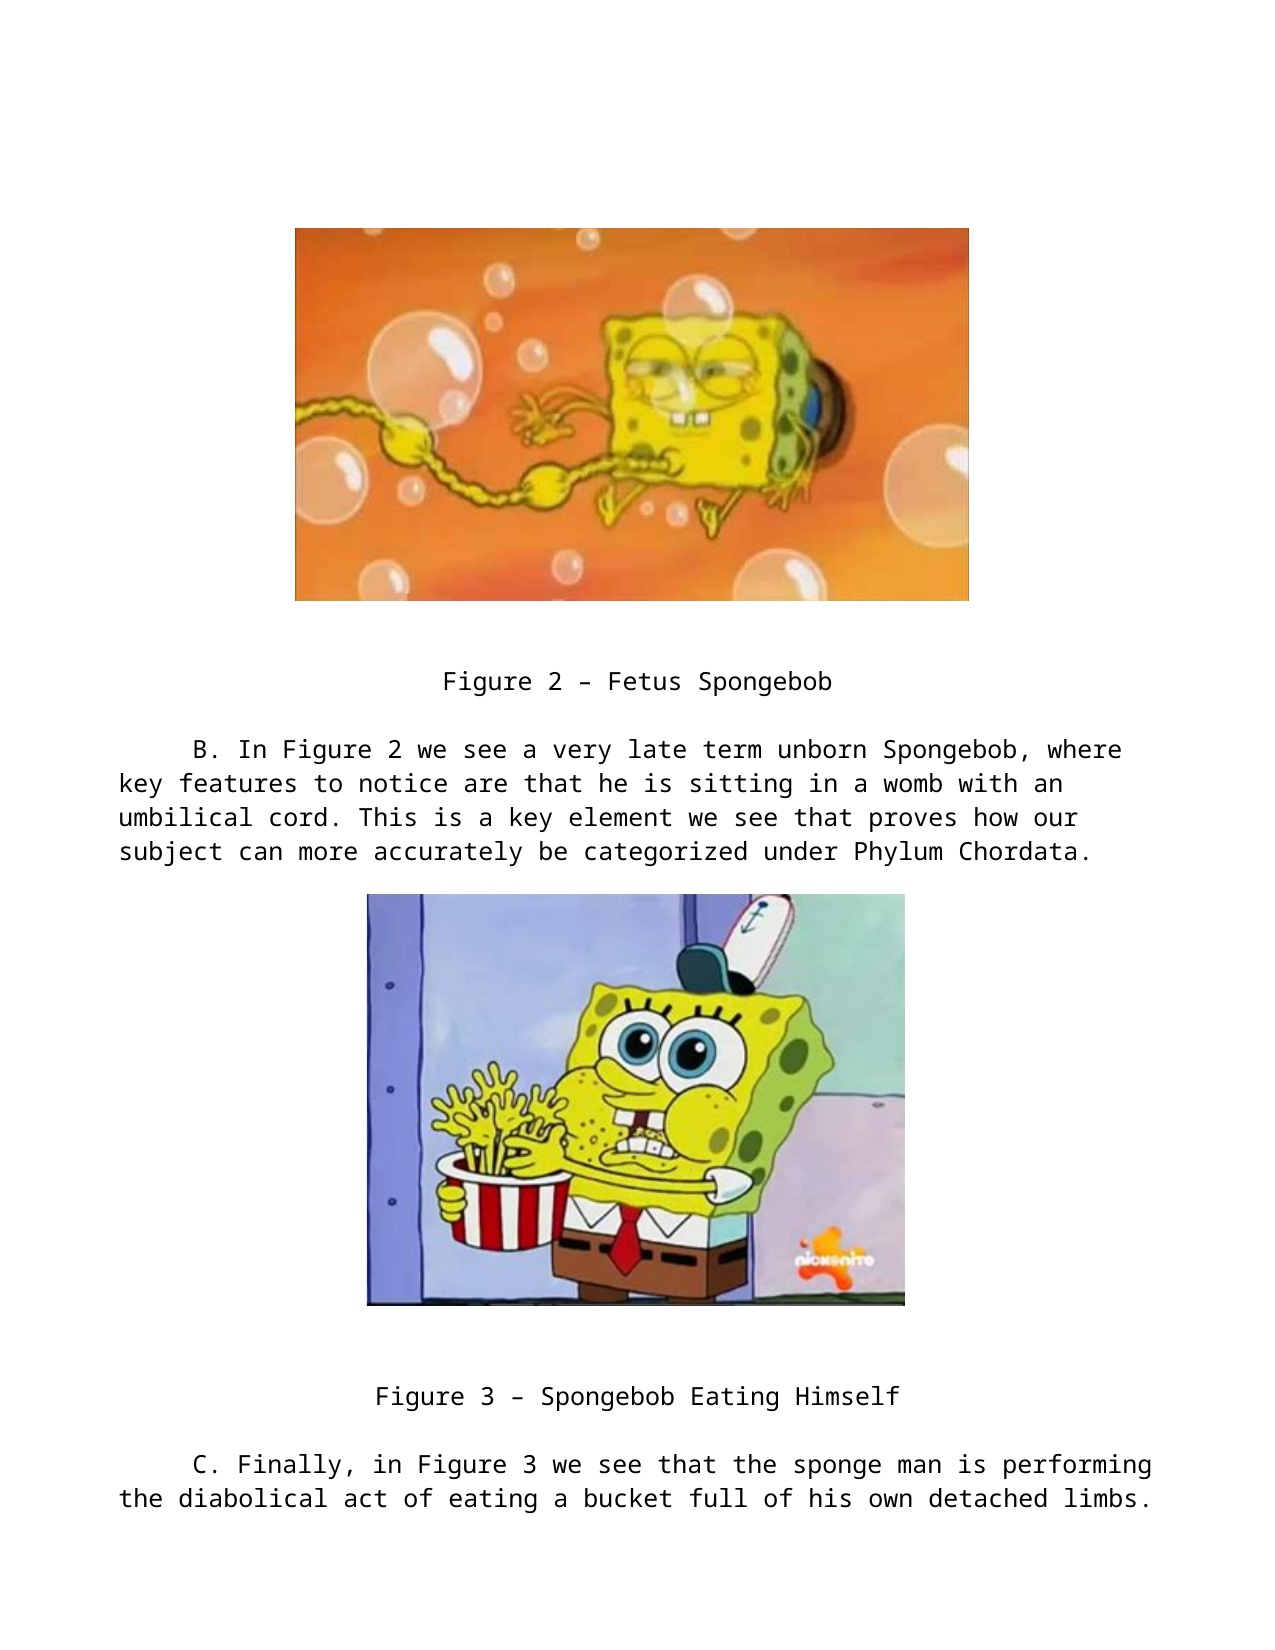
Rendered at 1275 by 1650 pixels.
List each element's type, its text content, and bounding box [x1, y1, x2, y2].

text B. In Figure 2 we see a very late term unborn Spongebob, where key features to notice are that he is sitting in a womb with an umbilical cord. This is a key element we see that proves how our subject can more accurately be categorized under Phylum Chordata. [118, 731, 1157, 867]
text Figure 2 – Fetus Spongebob [118, 663, 1157, 697]
text Figure 3 – Spongebob Eating Himself [118, 1378, 1157, 1412]
picture [295, 228, 969, 601]
text C. Finally, in Figure 3 we see that the sponge man is performing the diabolical act of eating a bucket full of his own detached limbs. [118, 1447, 1157, 1515]
picture [366, 894, 905, 1306]
